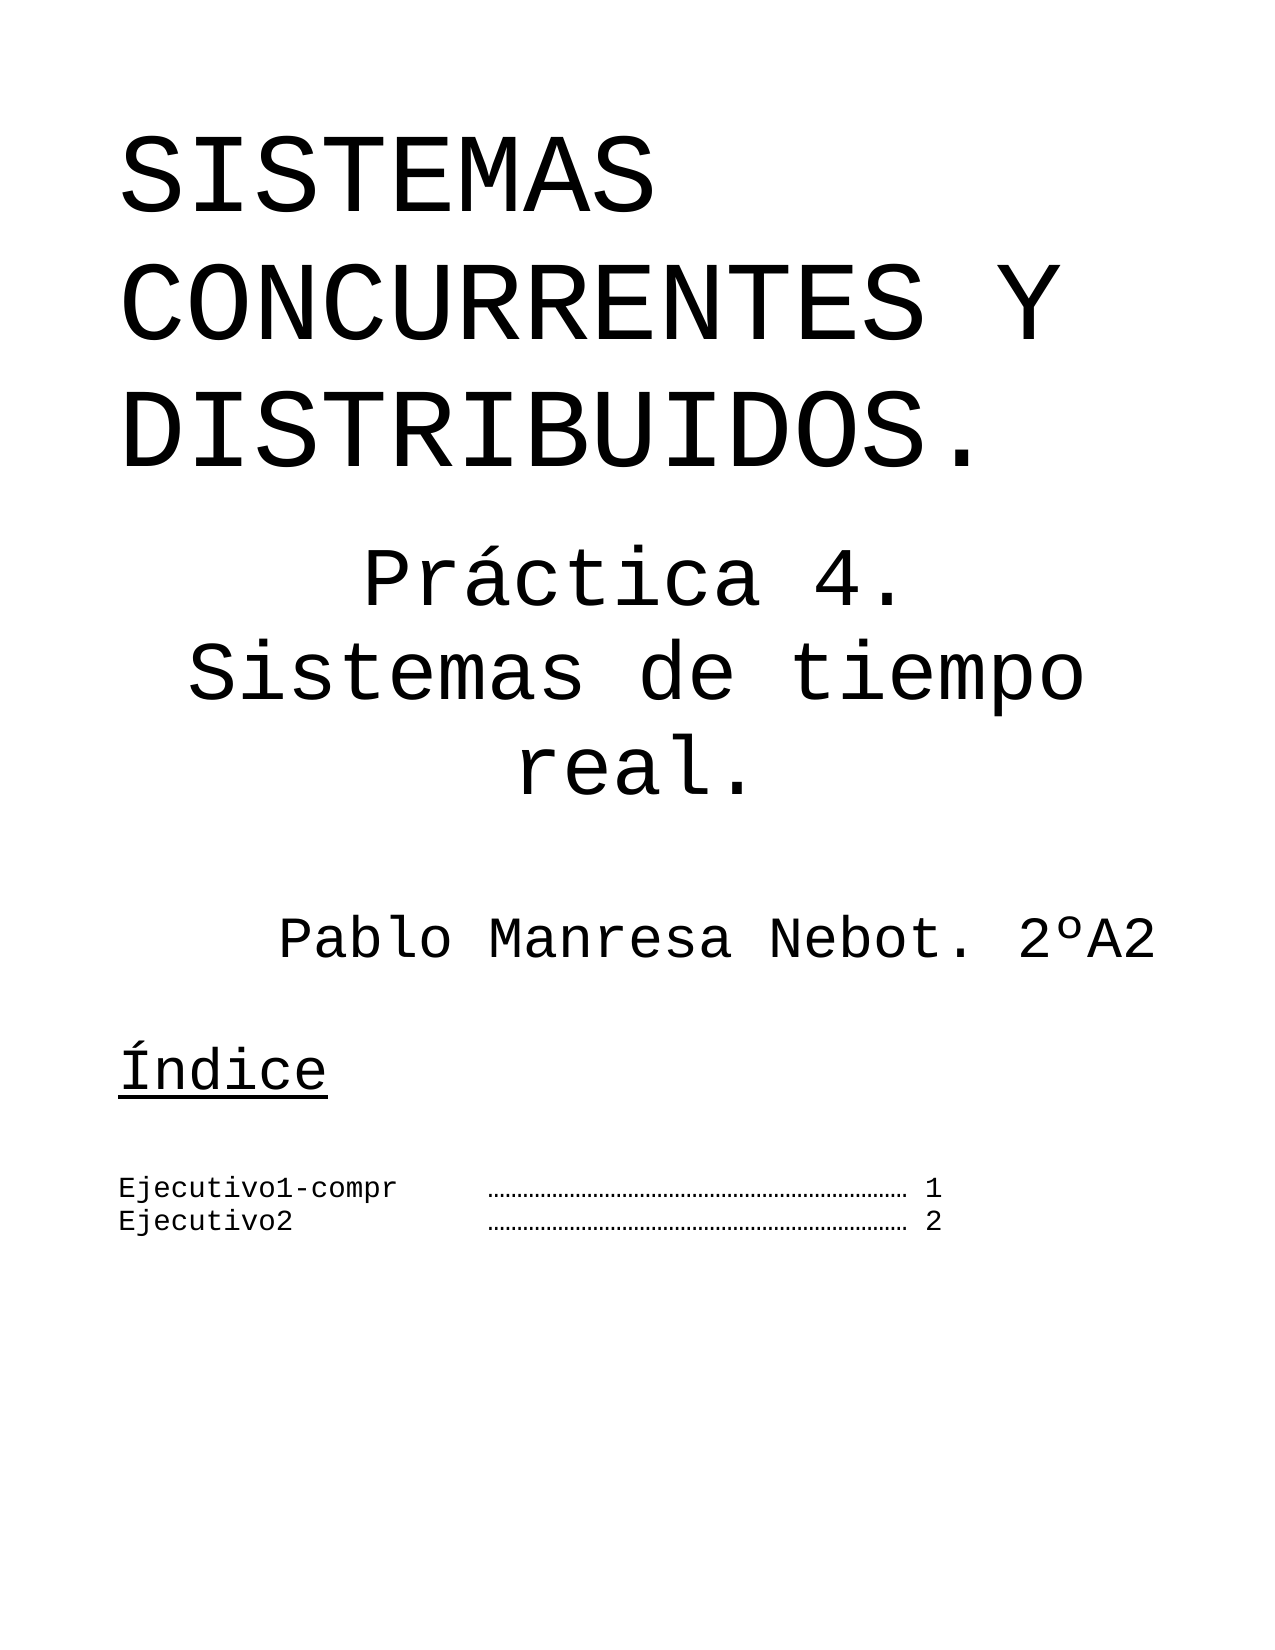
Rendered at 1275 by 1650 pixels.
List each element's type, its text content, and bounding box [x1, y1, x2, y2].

text Ejecutivo1-compr ……………………………………………………………… 1 [118, 1173, 1157, 1206]
text Ejecutivo2 ……………………………………………………………… 2 [118, 1206, 1157, 1239]
text Índice [118, 1041, 1157, 1107]
text Sistemas de tiempo real. [118, 630, 1157, 819]
text SISTEMAS CONCURRENTES Y DISTRIBUIDOS. [118, 118, 1157, 501]
text Pablo Manresa Nebot. 2ºA2 [118, 909, 1157, 975]
text Práctica 4. [118, 536, 1157, 630]
